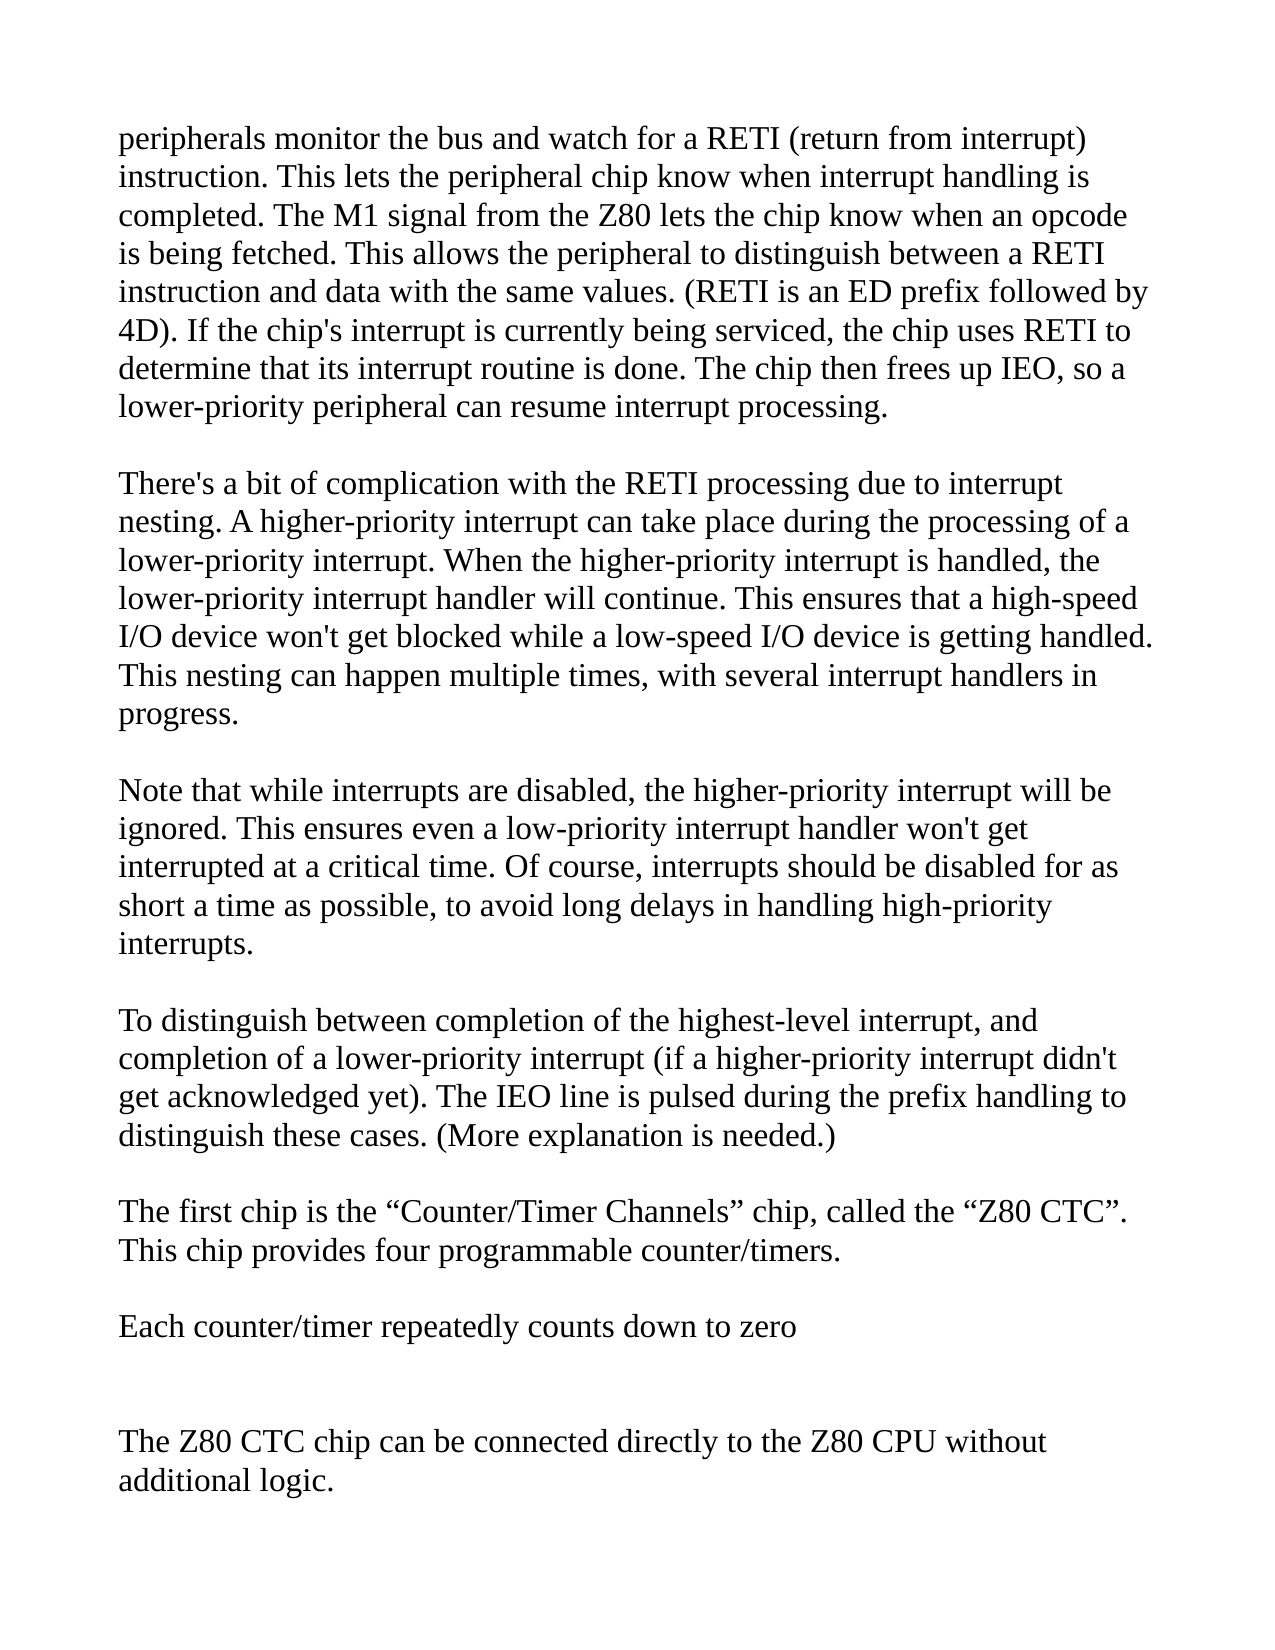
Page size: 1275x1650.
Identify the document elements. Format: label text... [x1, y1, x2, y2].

text The first chip is the “Counter/Timer Channels” chip, called the “Z80 CTC”. This chip provides four programmable counter/timers. [118, 1191, 1157, 1268]
text To distinguish between completion of the highest-level interrupt, and completion of a lower-priority interrupt (if a higher-priority interrupt didn't get acknowledged yet). The IEO line is pulsed during the prefix handling to distinguish these cases. (More explanation is needed.) [118, 1000, 1157, 1153]
text The Z80 CTC chip can be connected directly to the Z80 CPU without additional logic. [118, 1421, 1157, 1498]
text There's a bit of complication with the RETI processing due to interrupt nesting. A higher-priority interrupt can take place during the processing of a lower-priority interrupt. When the higher-priority interrupt is handled, the lower-priority interrupt handler will continue. This ensures that a high-speed I/O device won't get blocked while a low-speed I/O device is getting handled. This nesting can happen multiple times, with several interrupt handlers in progress. [118, 463, 1157, 731]
text Each counter/timer repeatedly counts down to zero [118, 1306, 1157, 1345]
text peripherals monitor the bus and watch for a RETI (return from interrupt) instruction. This lets the peripheral chip know when interrupt handling is completed. The M1 signal from the Z80 lets the chip know when an opcode is being fetched. This allows the peripheral to distinguish between a RETI instruction and data with the same values. (RETI is an ED prefix followed by 4D). If the chip's interrupt is currently being serviced, the chip uses RETI to determine that its interrupt routine is done. The chip then frees up IEO, so a lower-priority peripheral can resume interrupt processing. [118, 118, 1157, 425]
text Note that while interrupts are disabled, the higher-priority interrupt will be ignored. This ensures even a low-priority interrupt handler won't get interrupted at a critical time. Of course, interrupts should be disabled for as short a time as possible, to avoid long delays in handling high-priority interrupts. [118, 770, 1157, 961]
